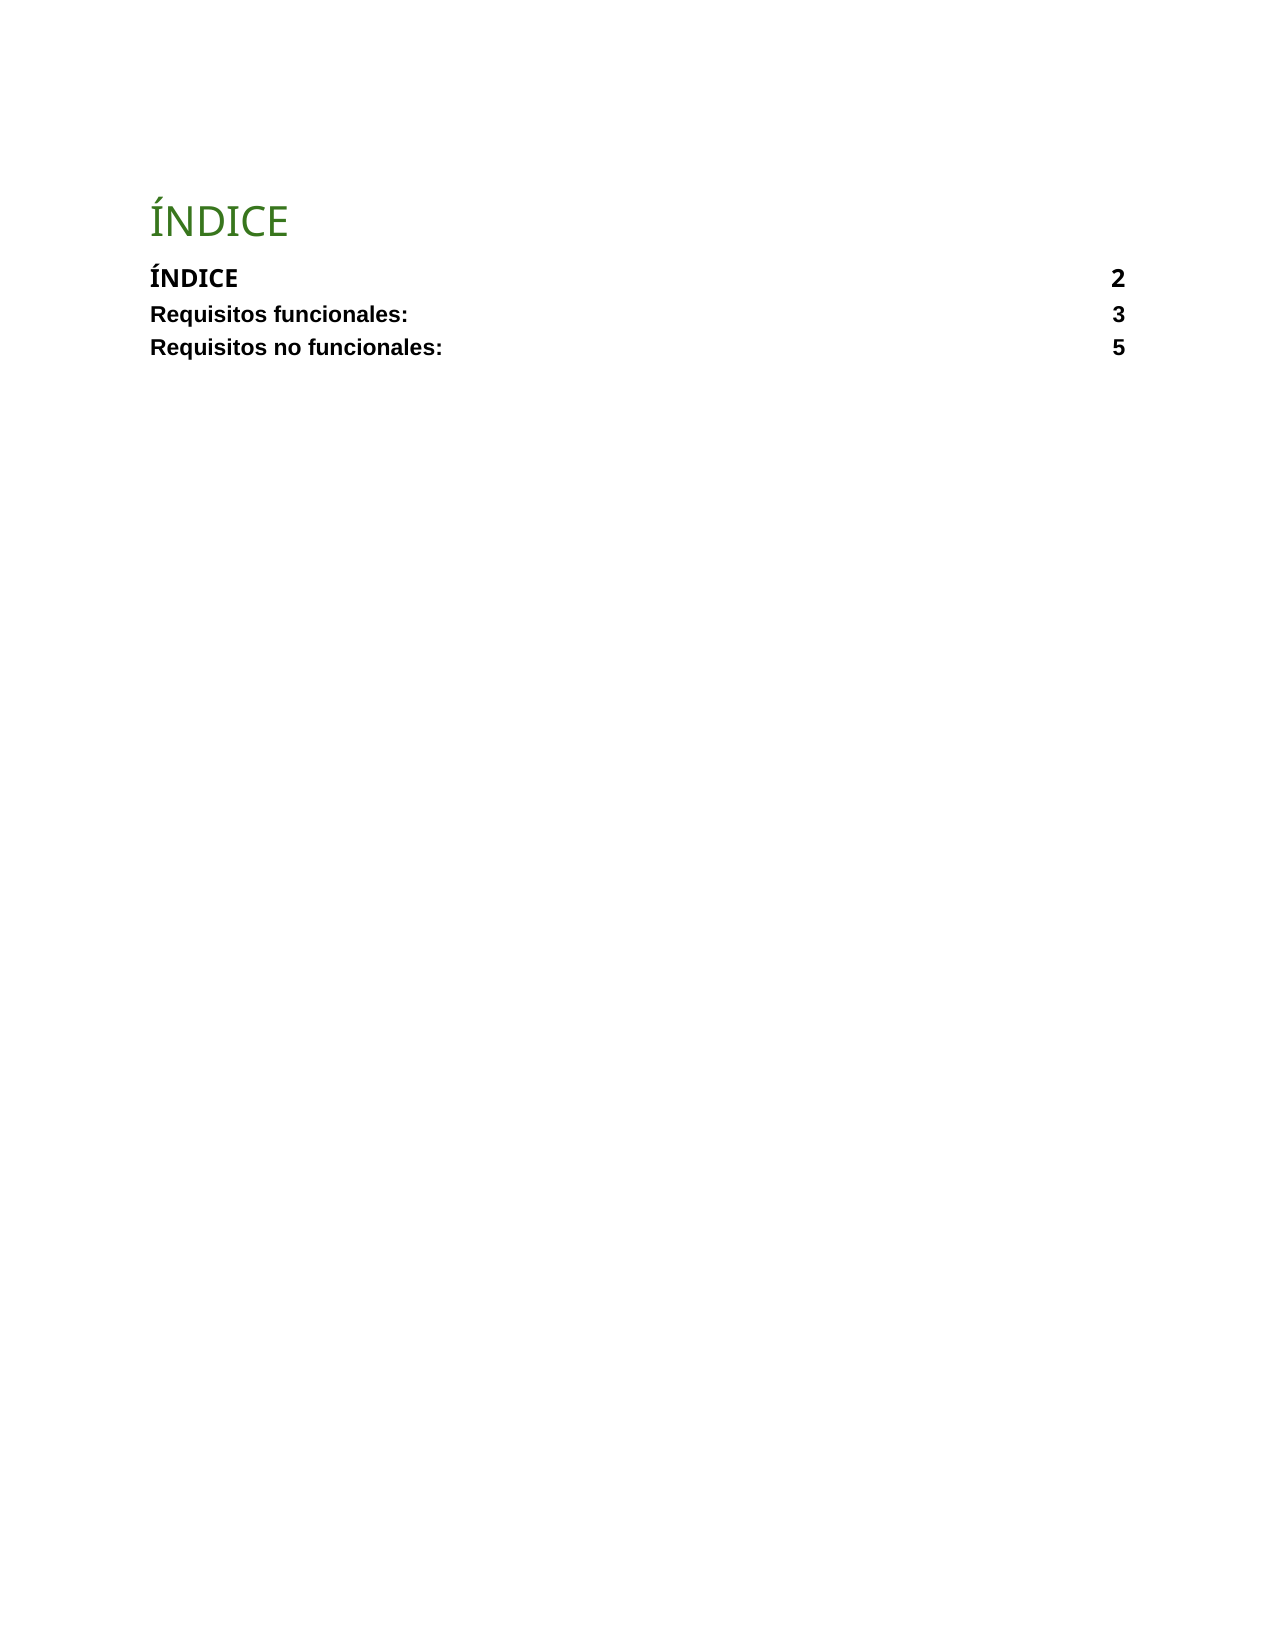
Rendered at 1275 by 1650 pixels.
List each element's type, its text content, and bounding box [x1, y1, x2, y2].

text Requisitos funcionales: 3 [150, 301, 1125, 328]
text Requisitos no funcionales: 5 [150, 334, 1125, 360]
text ÍNDICE 2 [150, 261, 1125, 295]
subtitle ÍNDICE [150, 192, 1125, 248]
